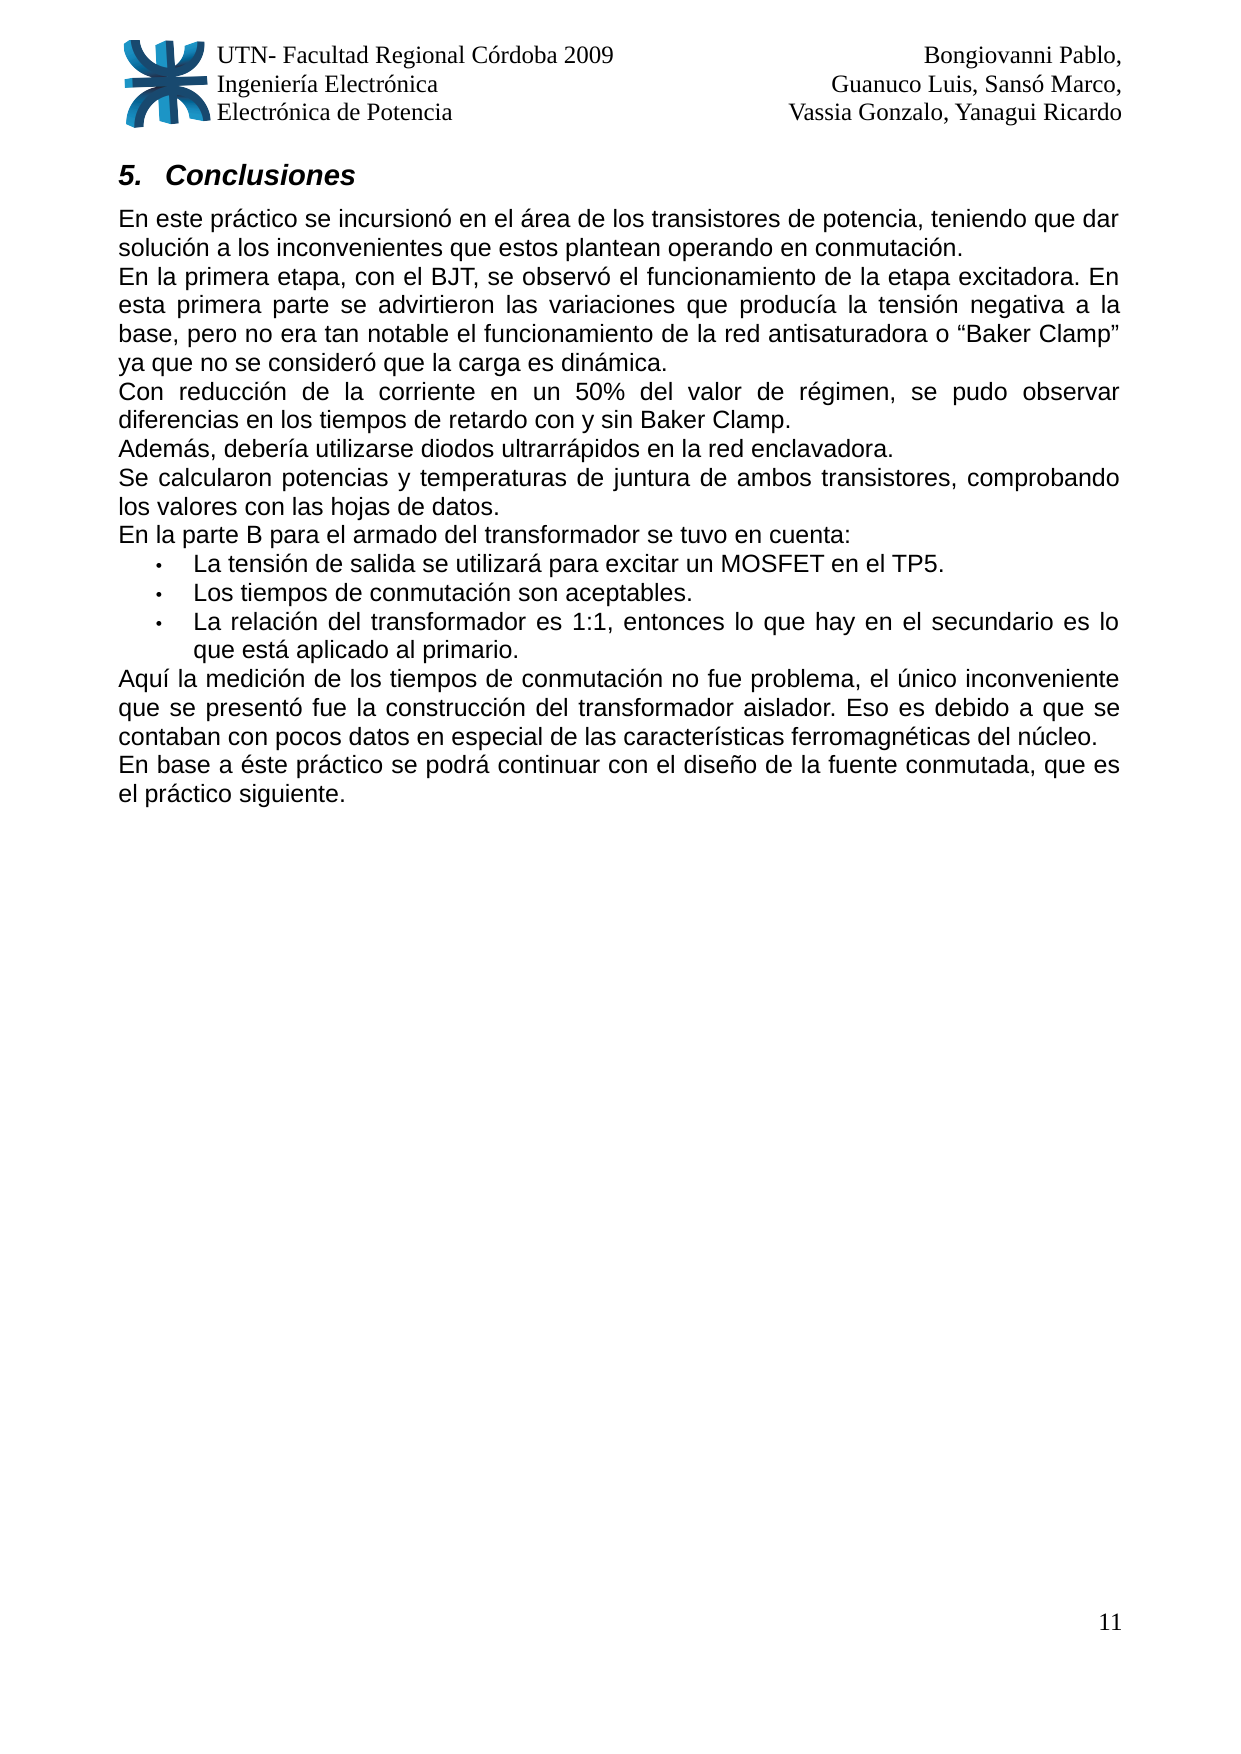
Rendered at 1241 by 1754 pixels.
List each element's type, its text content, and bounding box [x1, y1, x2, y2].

text En base a éste práctico se podrá continuar con el diseño de la fuente conmutada, que es el práctico siguiente. [118, 750, 1122, 808]
picture [123, 40, 211, 128]
text En este práctico se incursionó en el área de los transistores de potencia, teniendo que dar solución a los inconvenientes que estos plantean operando en conmutación. [118, 204, 1122, 262]
text En la primera etapa, con el BJT, se observó el funcionamiento de la etapa excitadora. En esta primera parte se advirtieron las variaciones que producía la tensión negativa a la base, pero no era tan notable el funcionamiento de la red antisaturadora o “Baker Clamp” ya que no se consideró que la carga es dinámica. [118, 262, 1122, 377]
list La relación del transformador es 1:1, entonces lo que hay en el secundario es lo que está aplicado al primario. [156, 607, 1122, 664]
subtitle Conclusiones [118, 158, 1122, 192]
list La tensión de salida se utilizará para excitar un MOSFET en el TP5. [156, 549, 1122, 578]
text Con reducción de la corriente en un 50% del valor de régimen, se pudo observar diferencias en los tiempos de retardo con y sin Baker Clamp. [118, 377, 1122, 434]
text En la parte B para el armado del transformador se tuvo en cuenta: [118, 520, 1122, 549]
text Aquí la medición de los tiempos de conmutación no fue problema, el único inconveniente que se presentó fue la construcción del transformador aislador. Eso es debido a que se contaban con pocos datos en especial de las características ferromagnéticas del núcleo. [118, 664, 1122, 750]
text Además, debería utilizarse diodos ultrarrápidos en la red enclavadora. [118, 434, 1122, 463]
text Se calcularon potencias y temperaturas de juntura de ambos transistores, comprobando los valores con las hojas de datos. [118, 463, 1122, 520]
list Los tiempos de conmutación son aceptables. [156, 578, 1122, 607]
